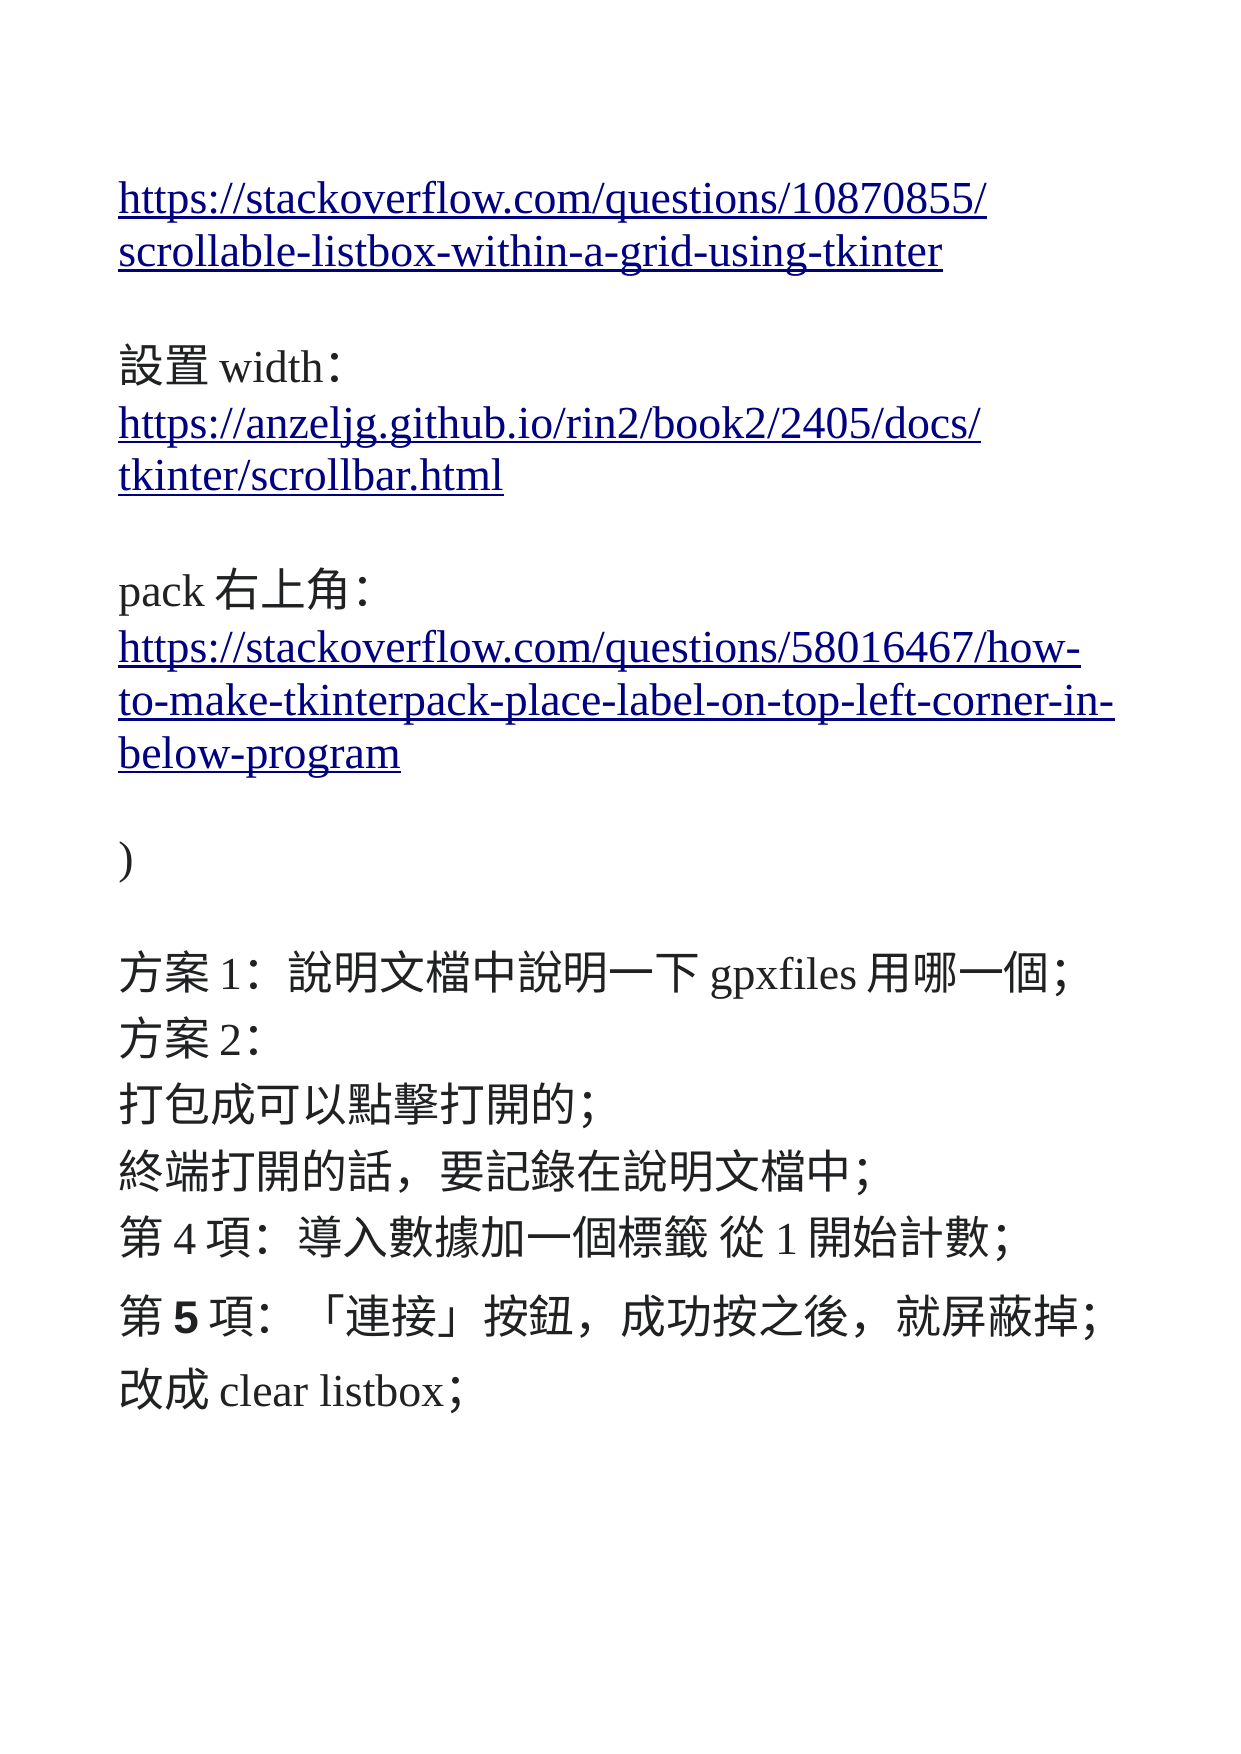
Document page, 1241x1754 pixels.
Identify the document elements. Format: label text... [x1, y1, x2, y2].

text 方案1：說明文檔中說明一下gpxfiles用哪一個； [118, 936, 1122, 1002]
text 打包成可以點擊打開的； [118, 1069, 1122, 1135]
text 方案2： [118, 1002, 1122, 1069]
text 改成clear listbox； [118, 1353, 1122, 1419]
text https://anzeljg.github.io/rin2/book2/2405/docs/tkinter/scrollbar.html [118, 395, 1122, 501]
text 終端打開的話，要記錄在說明文檔中； [118, 1135, 1122, 1201]
text 第4項：導入數據加一個標籤 從1開始計數； [118, 1201, 1122, 1268]
text https://stackoverflow.com/questions/10870855/scrollable-listbox-within-a-grid-using-tkinter [118, 171, 1122, 276]
text pack右上角： [118, 553, 1122, 620]
text ) [118, 831, 1122, 883]
subtitle 第5項：「連接」按鈕，成功按之後，就屏蔽掉； [118, 1280, 1122, 1347]
text 設置width： [118, 329, 1122, 395]
text https://stackoverflow.com/questions/58016467/how-to-make-tkinterpack-place-label-on-top-left-corner-in-below-program [118, 620, 1122, 778]
